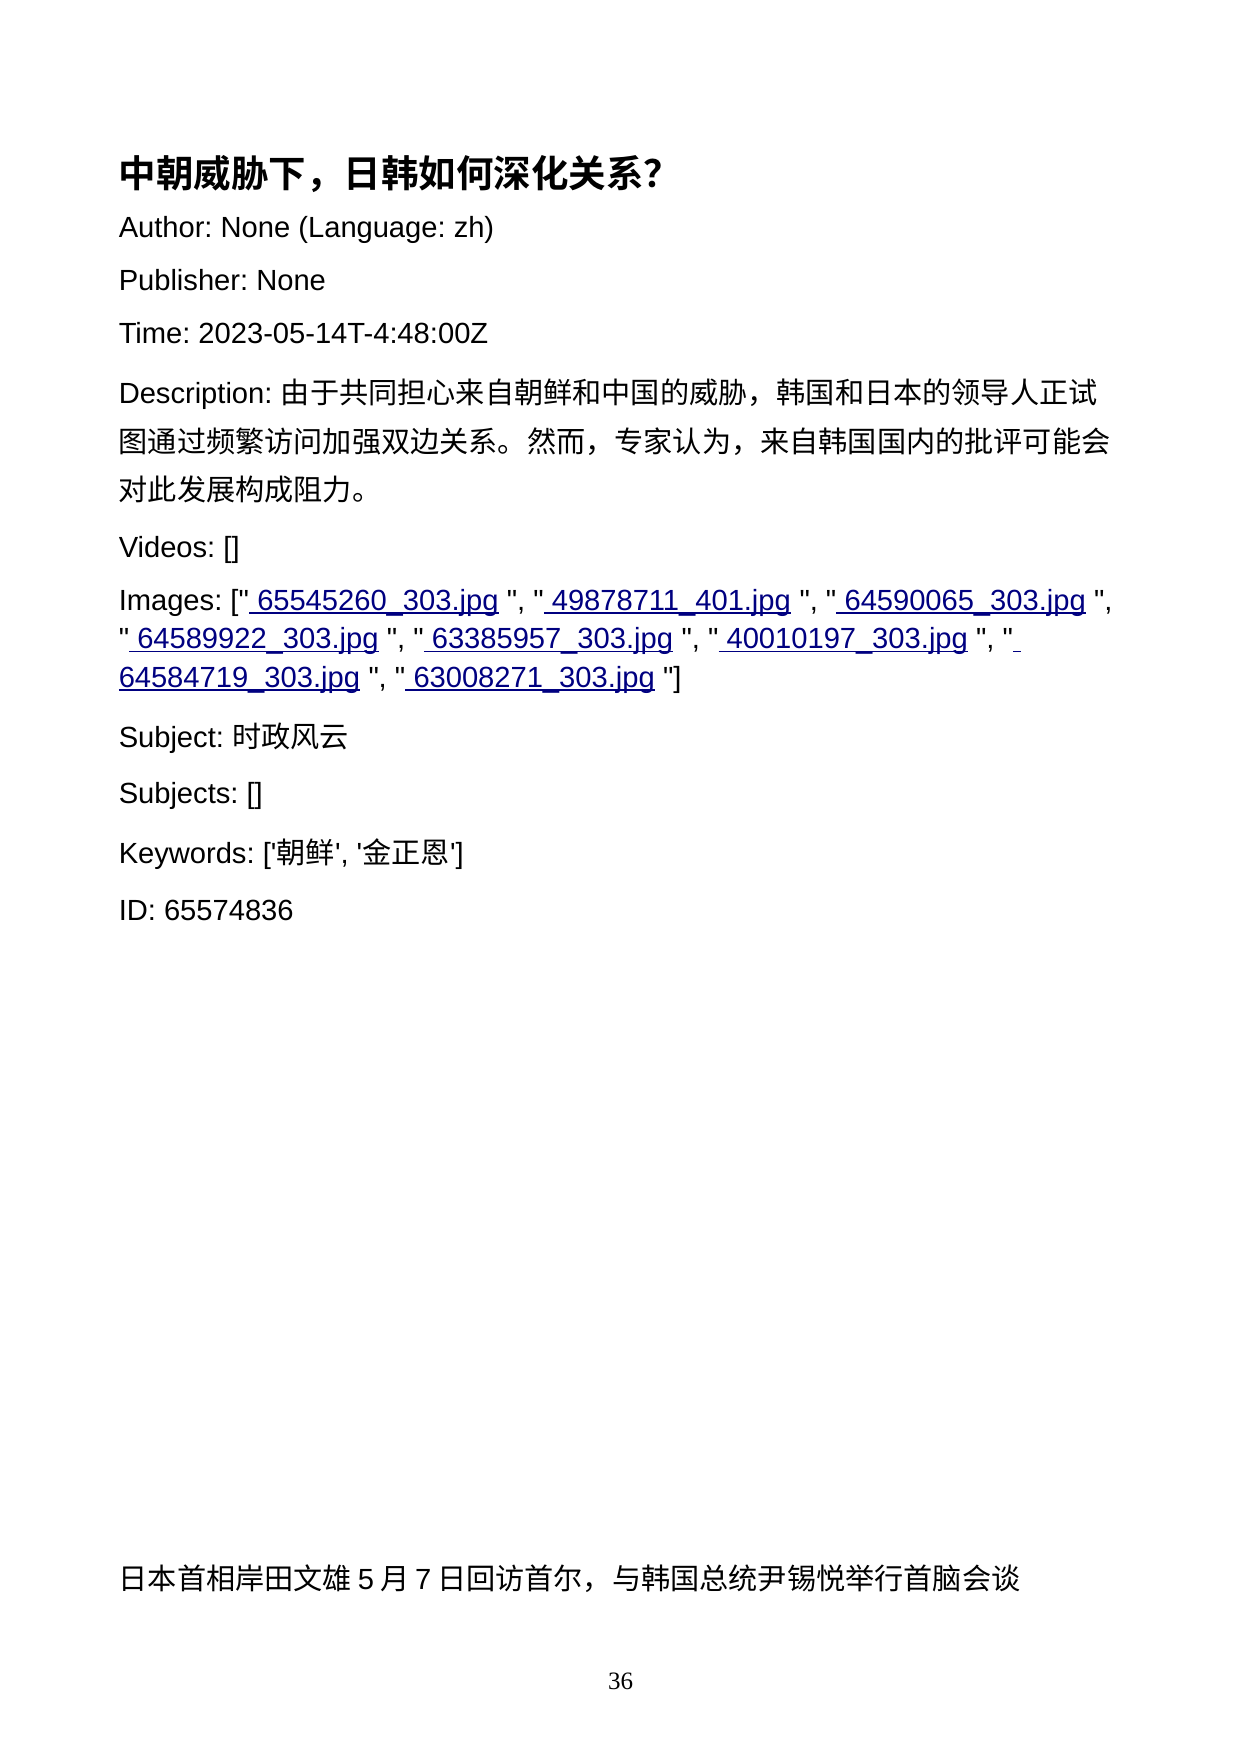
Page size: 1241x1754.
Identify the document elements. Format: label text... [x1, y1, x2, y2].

text 日本首相岸田文雄5月7日回访首尔，与韩国总统尹锡悦举行首脑会谈 [118, 1556, 1122, 1598]
text Author: None (Language: zh) [118, 210, 1122, 244]
text Subjects: [] [118, 776, 1122, 810]
text Images: [" 65545260_303.jpg ", " 49878711_401.jpg ", " 64590065_303.jpg ", " 64589922_303.jpg ", " 63385957_303.jpg ", " 40010197_303.jpg ", " 64584719_303.jpg ", " 63008271_303.jpg "] [118, 583, 1122, 694]
text Videos: [] [118, 530, 1122, 563]
text Time: 2023-05-14T-4:48:00Z [118, 317, 1122, 350]
text Publisher: None [118, 263, 1122, 297]
text Subject: 时政风云 [118, 713, 1122, 756]
text Keywords: ['朝鲜', '金正恩'] [118, 829, 1122, 872]
text Description: 由于共同担心来自朝鲜和中国的威胁，韩国和日本的领导人正试图通过频繁访问加强双边关系。然而，专家认为，来自韩国国内的批评可能会对此发展构成阻力。 [118, 370, 1122, 509]
subtitle 中朝威胁下，日韩如何深化关系？ [118, 143, 1122, 198]
text ID: 65574836 [118, 893, 1122, 926]
